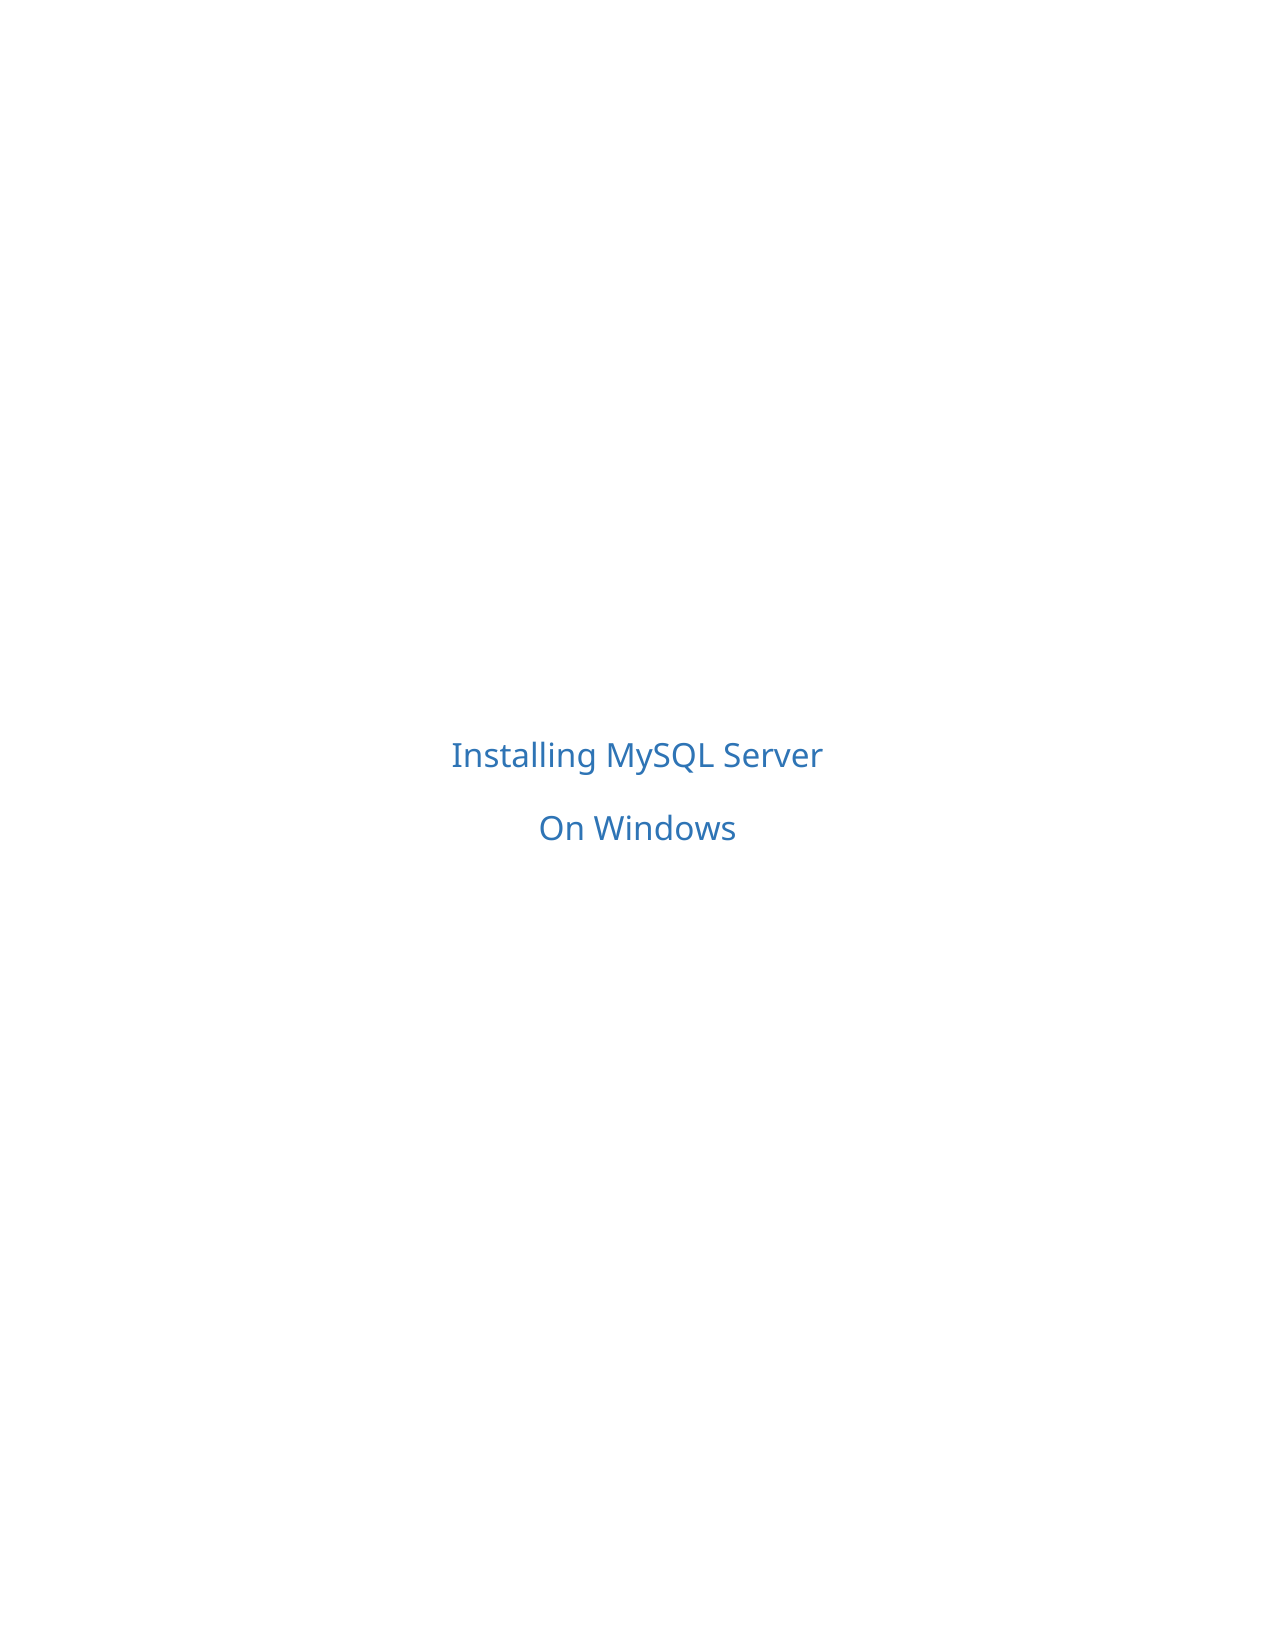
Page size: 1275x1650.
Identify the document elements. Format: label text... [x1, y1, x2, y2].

subtitle Installing MySQL Server [118, 731, 1157, 777]
subtitle On Windows [118, 805, 1157, 850]
